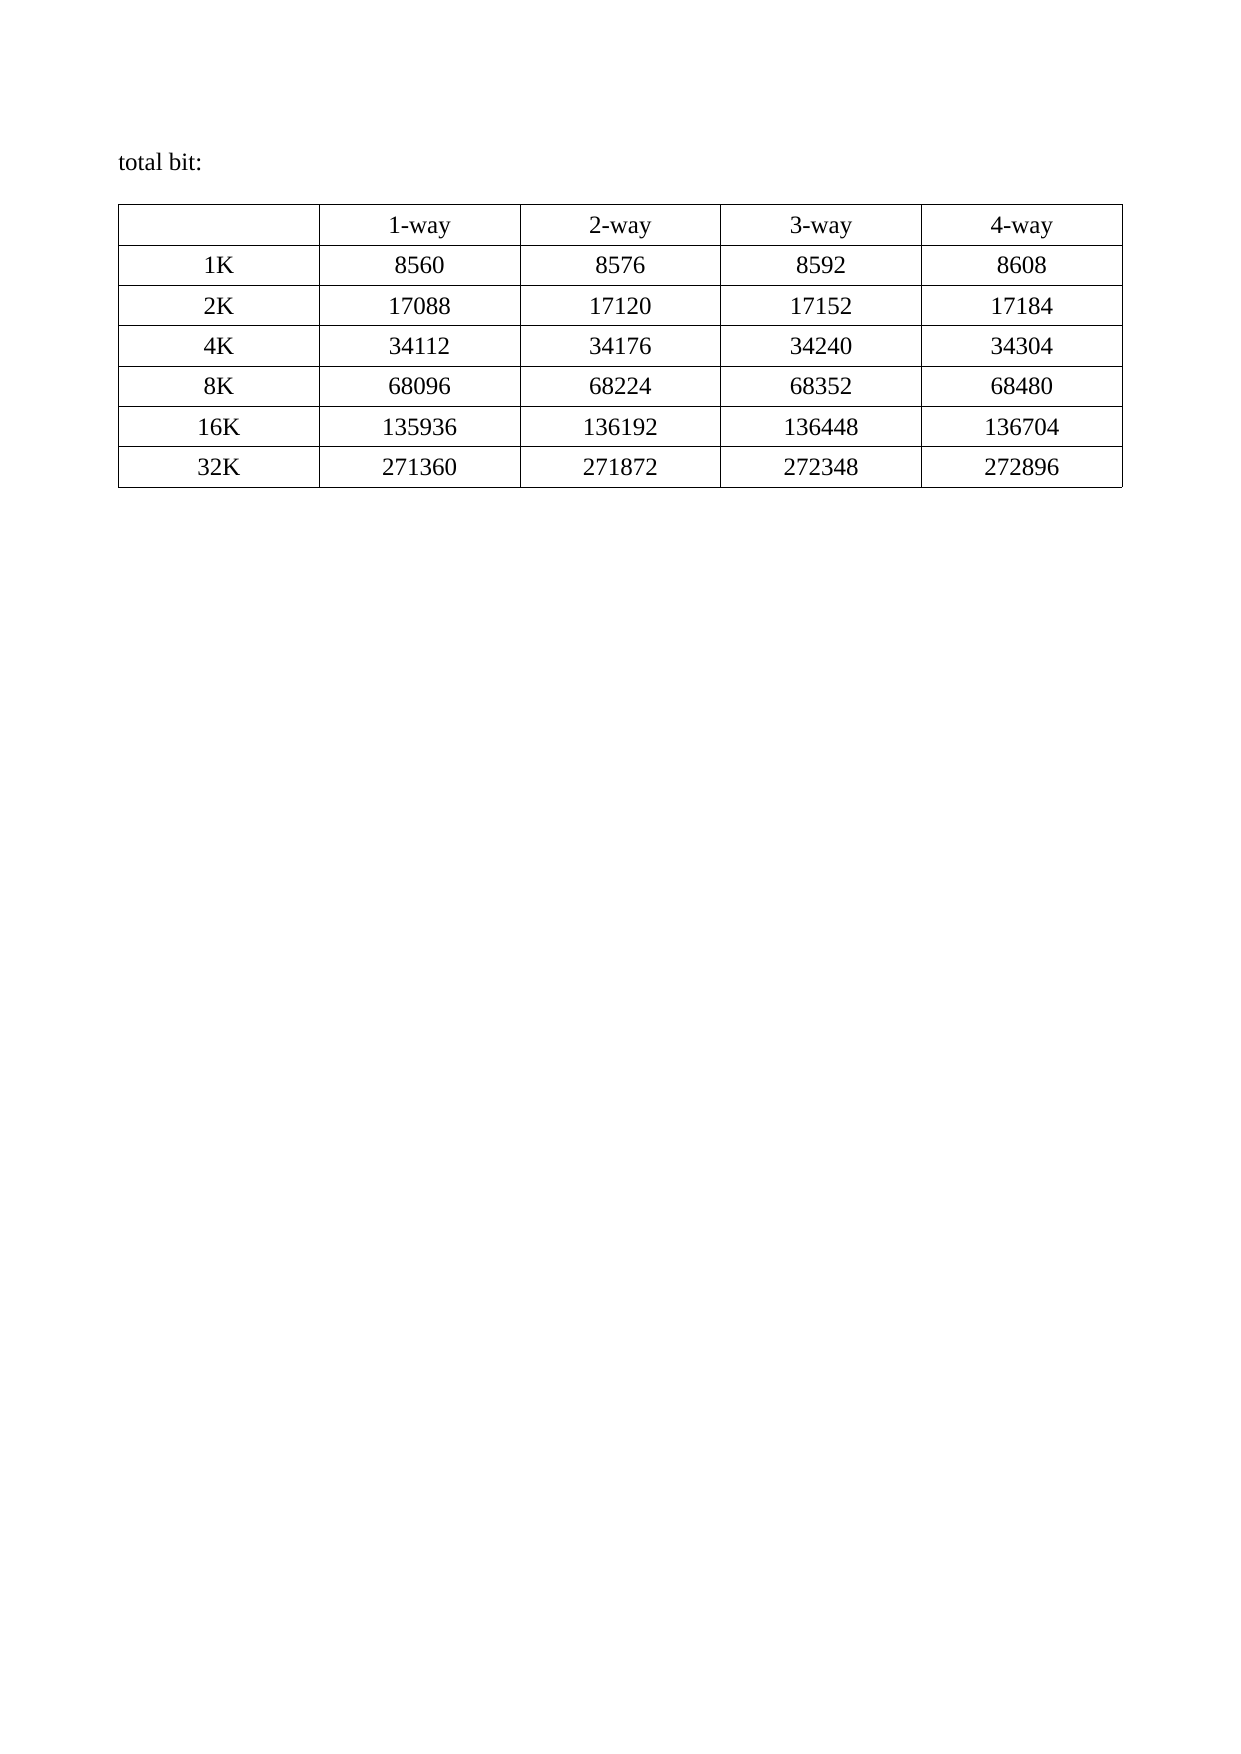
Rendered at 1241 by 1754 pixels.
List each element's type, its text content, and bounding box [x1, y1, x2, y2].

table_cell 271872 [521, 447, 720, 487]
table_cell 68352 [721, 367, 921, 406]
table_cell 68480 [922, 367, 1122, 406]
table_cell 34112 [320, 326, 520, 366]
table_header 4-way [922, 205, 1122, 245]
table_cell 34304 [922, 326, 1122, 366]
table_cell 16K [119, 407, 319, 446]
table_cell 8576 [521, 246, 720, 285]
table_header 2-way [521, 205, 720, 245]
table_cell 34176 [521, 326, 720, 366]
table_header [119, 205, 319, 245]
table_header 3-way [721, 205, 921, 245]
table_cell 272896 [922, 447, 1122, 487]
table_cell 1K [119, 246, 319, 285]
table_cell 136192 [521, 407, 720, 446]
text total bit: [118, 147, 1122, 176]
table_cell 272348 [721, 447, 921, 487]
table_cell 4K [119, 326, 319, 366]
table_cell 17088 [320, 286, 520, 325]
table_cell 8592 [721, 246, 921, 285]
table_cell 32K [119, 447, 319, 487]
table_cell 136704 [922, 407, 1122, 446]
table_cell 8560 [320, 246, 520, 285]
table_cell 68224 [521, 367, 720, 406]
table_cell 68096 [320, 367, 520, 406]
table_cell 271360 [320, 447, 520, 487]
table_cell 8608 [922, 246, 1122, 285]
table_cell 17184 [922, 286, 1122, 325]
table_cell 136448 [721, 407, 921, 446]
table_cell 135936 [320, 407, 520, 446]
table_cell 34240 [721, 326, 921, 366]
table_cell 17120 [521, 286, 720, 325]
table_cell 17152 [721, 286, 921, 325]
table_cell 8K [119, 367, 319, 406]
table_header 1-way [320, 205, 520, 245]
table_cell 2K [119, 286, 319, 325]
